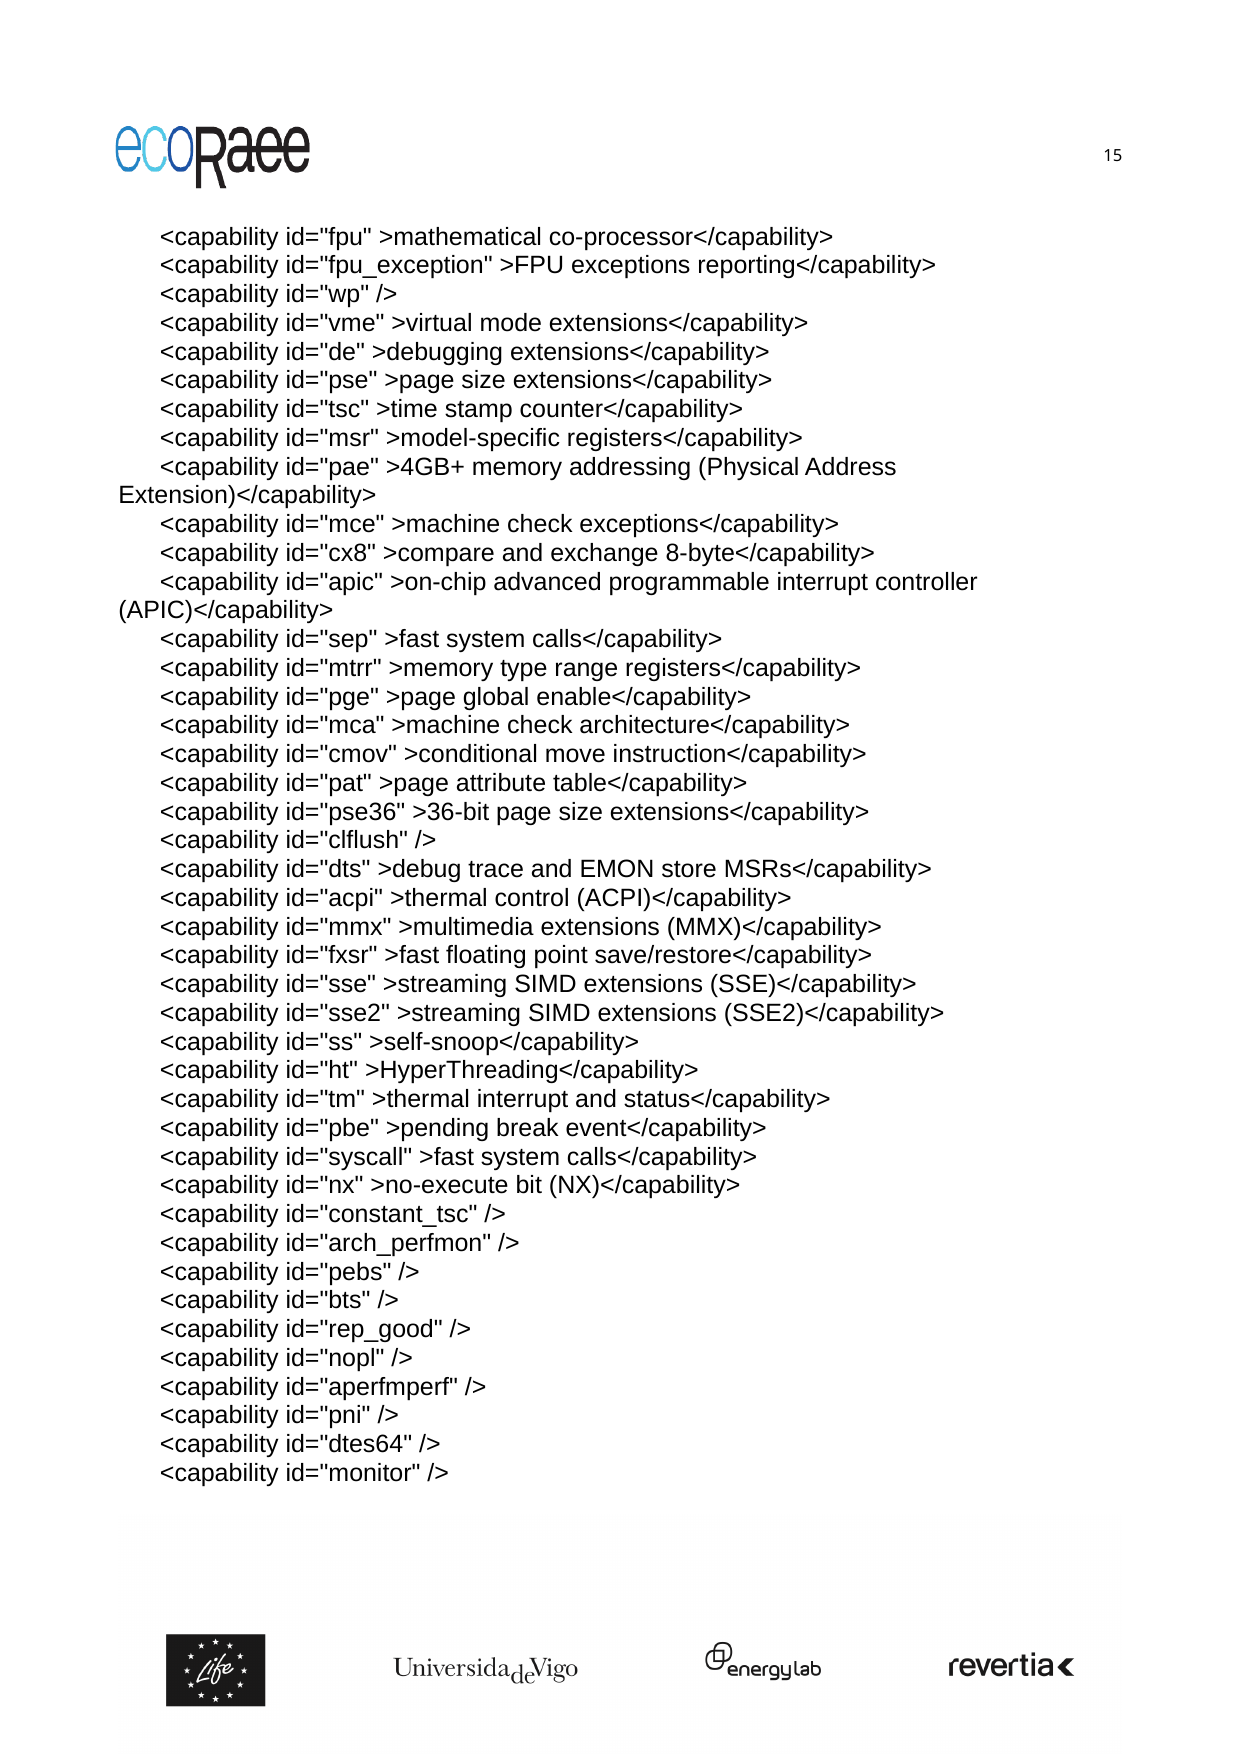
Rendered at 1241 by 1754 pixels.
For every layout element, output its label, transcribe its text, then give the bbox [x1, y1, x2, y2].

picture [114, 124, 311, 190]
picture [118, 1514, 1123, 1754]
text <capability id="fpu" >mathematical co-processor</capability> <capability id="fpu_exception" >FPU exceptions reporting</capability> <capability id="wp" /> <capability id="vme" >virtual mode extensions</capability> <capability id="de" >debugging extensions</capability> <capability id="pse" >page size extensions</capability> <capability id="tsc" >time stamp counter</capability> <capability id="msr" >model-specific registers</capability> <capability id="pae" >4GB+ memory addressing (Physical Address Extension)</capability> <capability id="mce" >machine check exceptions</capability> <capability id="cx8" >compare and exchange 8-byte</capability> <capability id="apic" >on-chip advanced programmable interrupt controller (APIC)</capability> <capability id="sep" >fast system calls</capability> <capability id="mtrr" >memory type range registers</capability> <capability id="pge" >page global enable</capability> <capability id="mca" >machine check architecture</capability> <capability id="cmov" >conditional move instruction</capability> <capability id="pat" >page attribute table</capability> <capability id="pse36" >36-bit page size extensions</capability> <capability id="clflush" /> <capability id="dts" >debug trace and EMON store MSRs</capability> <capability id="acpi" >thermal control (ACPI)</capability> <capability id="mmx" >multimedia extensions (MMX)</capability> <capability id="fxsr" >fast floating point save/restore</capability> <capability id="sse" >streaming SIMD extensions (SSE)</capability> <capability id="sse2" >streaming SIMD extensions (SSE2)</capability> <capability id="ss" >self-snoop</capability> <capability id="ht" >HyperThreading</capability> <capability id="tm" >thermal interrupt and status</capability> <capability id="pbe" >pending break event</capability> <capability id="syscall" >fast system calls</capability> <capability id="nx" >no-execute bit (NX)</capability> <capability id="constant_tsc" /> <capability id="arch_perfmon" /> <capability id="pebs" /> <capability id="bts" /> <capability id="rep_good" /> <capability id="nopl" /> <capability id="aperfmperf" /> <capability id="pni" /> <capability id="dtes64" /> <capability id="monitor" /> [118, 221, 1122, 1486]
